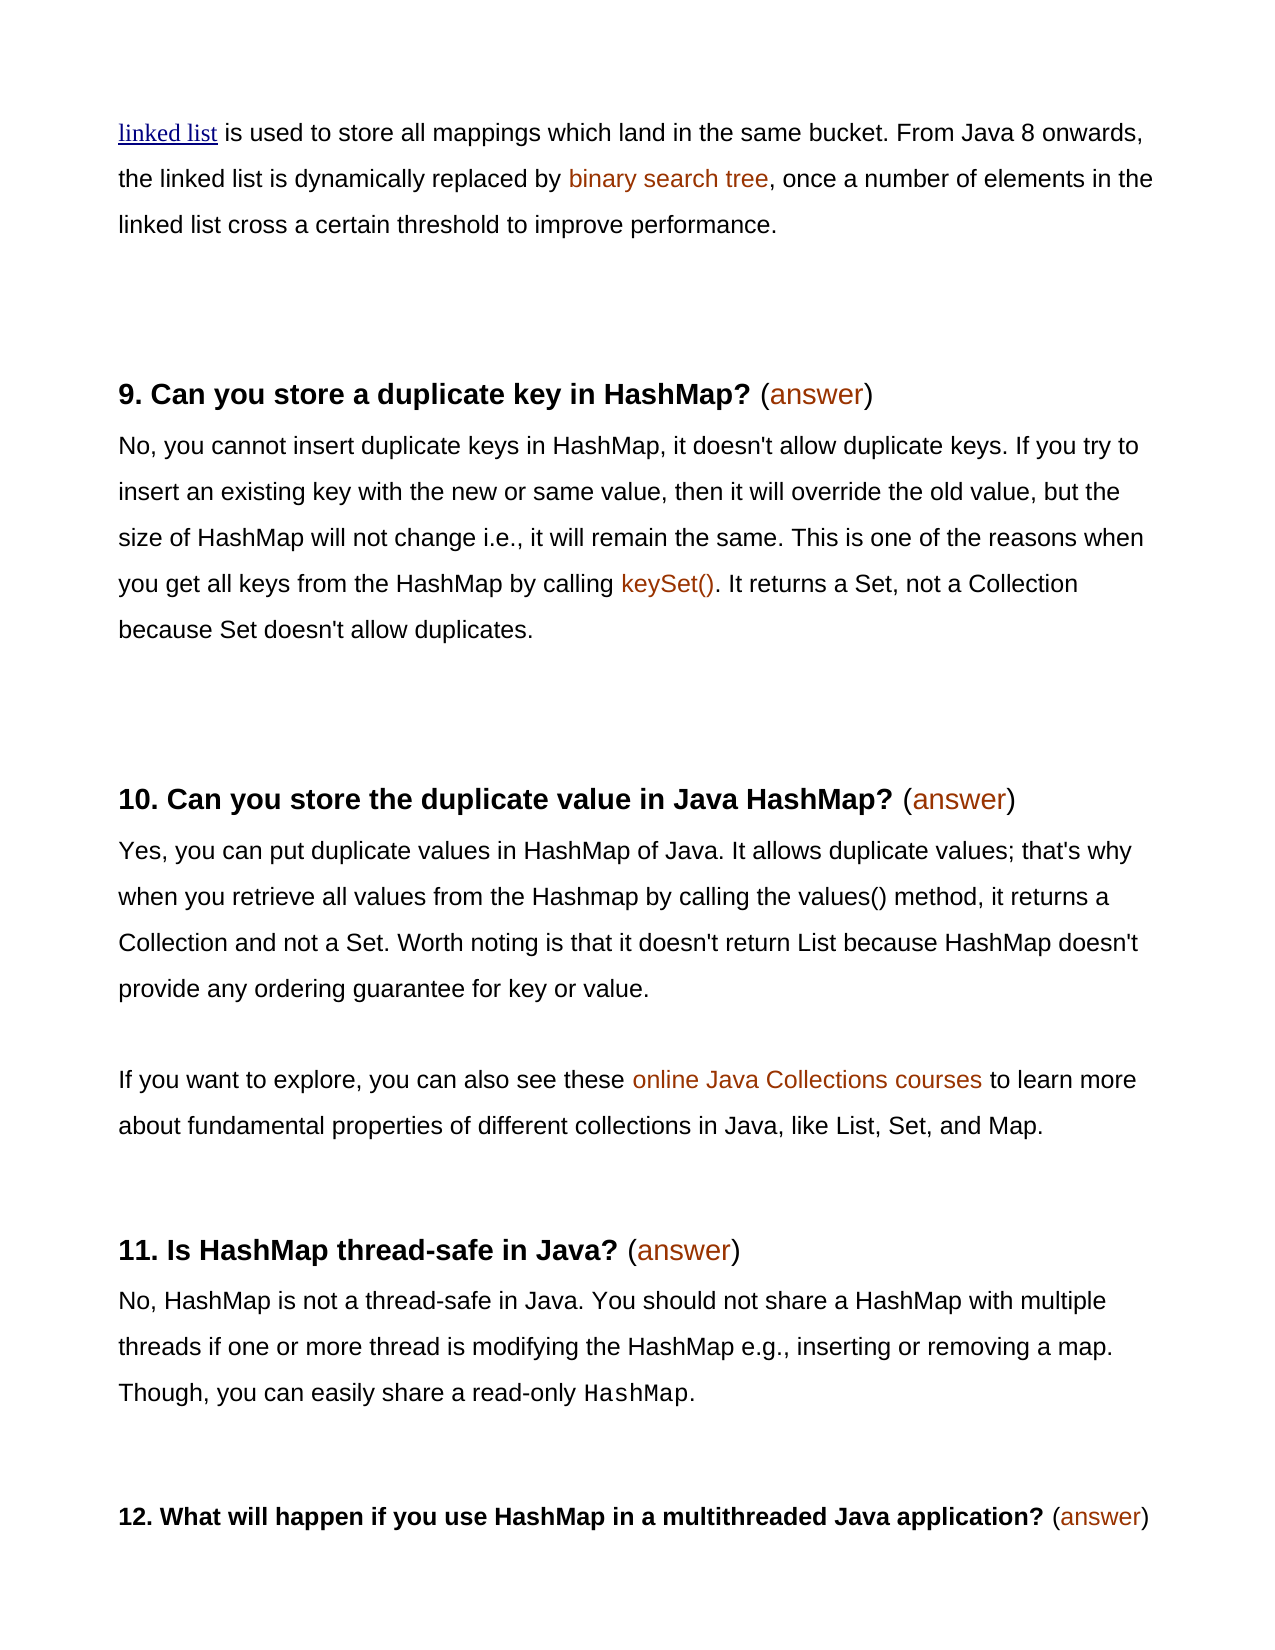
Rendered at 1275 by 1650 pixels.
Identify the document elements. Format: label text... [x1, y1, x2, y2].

subtitle 10. Can you store the duplicate value in Java HashMap? (answer) [118, 782, 1157, 816]
text linked list is used to store all mappings which land in the same bucket. From Java 8 onwards, the linked list is dynamically replaced by binary search tree, once a number of elements in the linked list cross a certain threshold to improve performance. [118, 118, 1157, 331]
text 12. What will happen if you use HashMap in a multithreaded Java application? (answer) [118, 1502, 1157, 1531]
subtitle 9. Can you store a duplicate key in HashMap? (answer) [118, 377, 1157, 411]
subtitle 11. Is HashMap thread-safe in Java? (answer) [118, 1233, 1157, 1266]
text No, you cannot insert duplicate keys in HashMap, it doesn't allow duplicate keys. If you try to insert an existing key with the new or same value, then it will override the old value, but the size of HashMap will not change i.e., it will remain the same. This is one of the reasons when you get all keys from the HashMap by calling keySet(). It returns a Set, not a Collection because Set doesn't allow duplicates. [118, 431, 1157, 735]
text Yes, you can put duplicate values in HashMap of Java. It allows duplicate values; that's why when you retrieve all values from the Hashmap by calling the values() method, it returns a Collection and not a Set. Worth noting is that it doesn't return List because HashMap doesn't provide any ordering guarantee for key or value. If you want to explore, you can also see these online Java Collections courses to learn more about fundamental properties of different collections in Java, like List, Set, and Map. [118, 836, 1157, 1140]
text No, HashMap is not a thread-safe in Java. You should not share a HashMap with multiple threads if one or more thread is modifying the HashMap e.g., inserting or removing a map. Though, you can easily share a read-only HashMap. [118, 1286, 1157, 1455]
